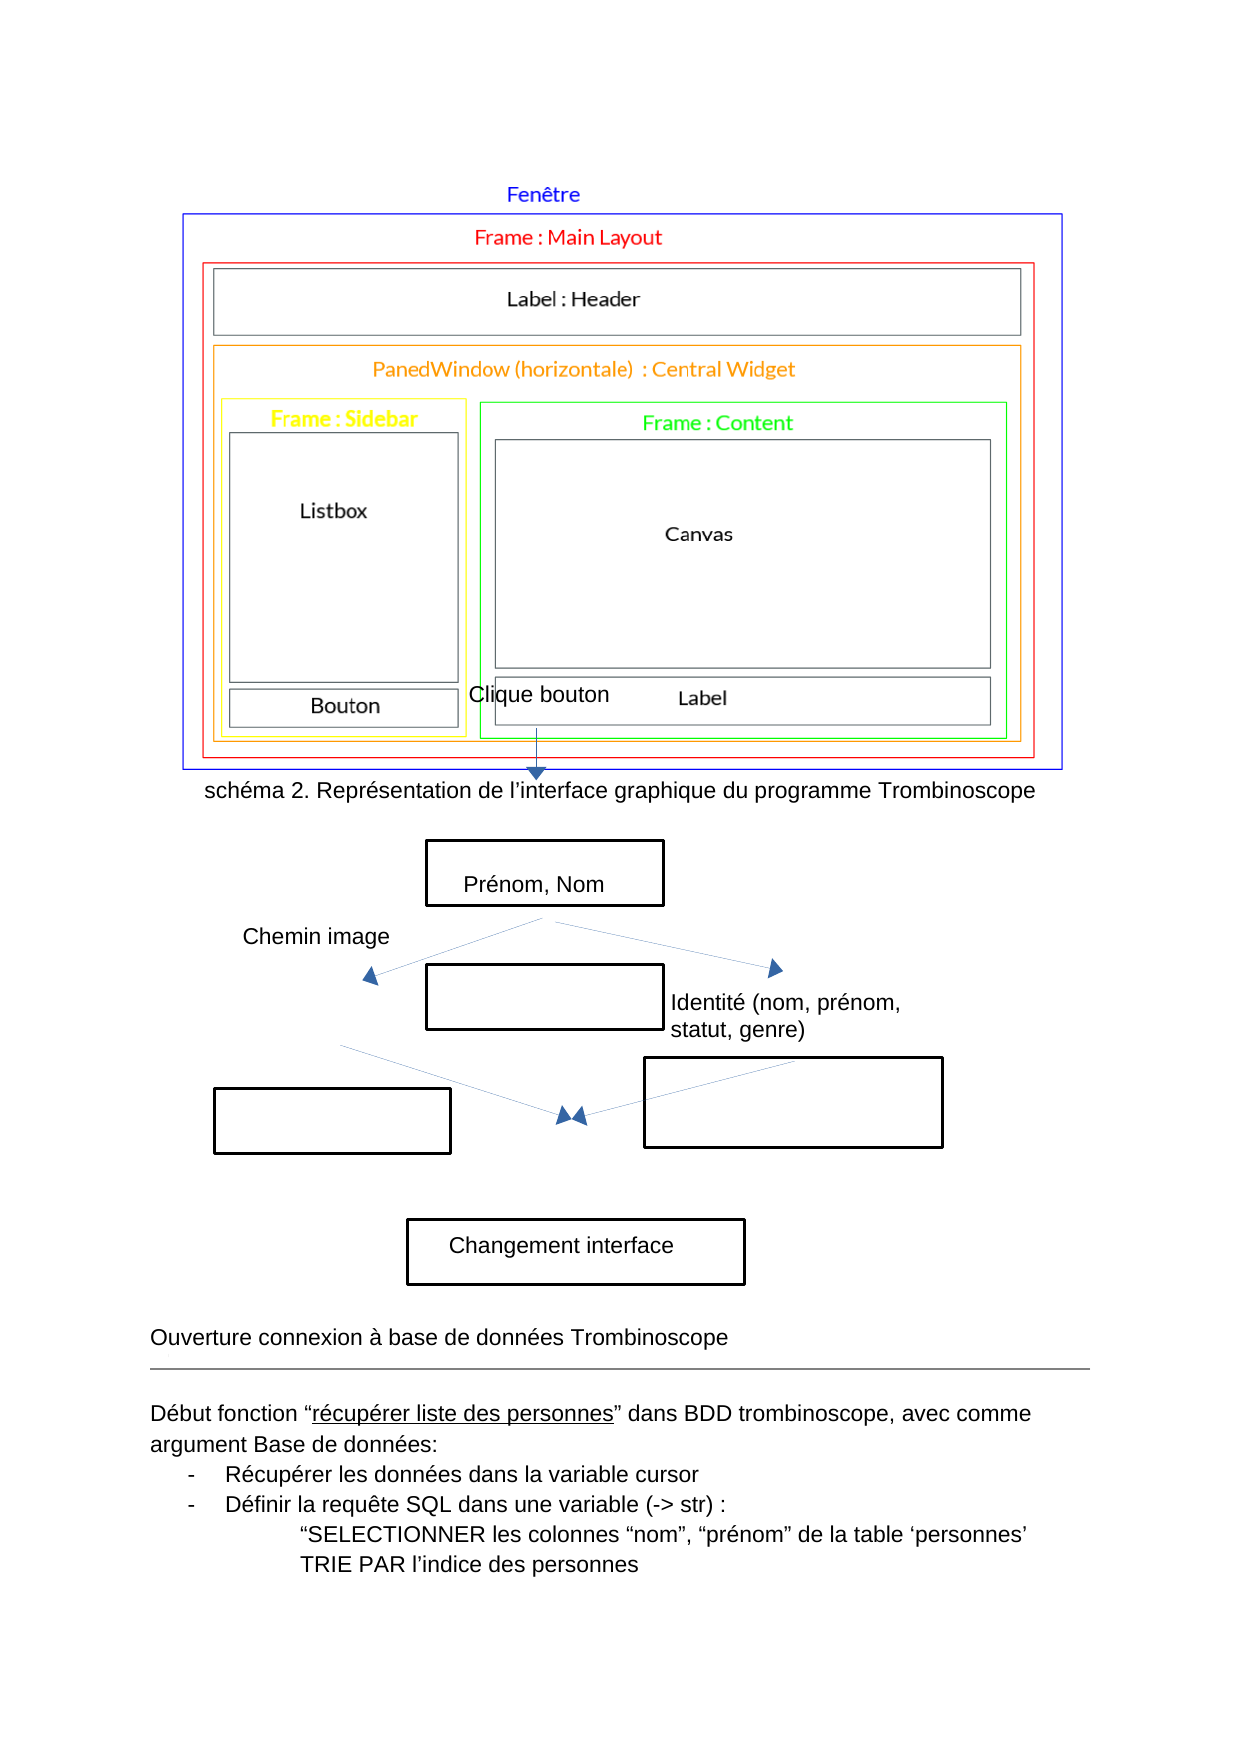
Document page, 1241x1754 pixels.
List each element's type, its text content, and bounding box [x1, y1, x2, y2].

picture [150, 150, 1091, 774]
list Récupérer les données dans la variable cursor [187, 1461, 1090, 1487]
text Ouverture connexion à base de données Trombinoscope [150, 1324, 1090, 1350]
text schéma 2. Représentation de l’interface graphique du programme Trombinoscope [150, 777, 1090, 804]
list Définir la requête SQL dans une variable (-> str) : [187, 1491, 1090, 1517]
text “SELECTIONNER les colonnes “nom”, “prénom” de la table ‘personnes’ TRIE PAR l’indice des personnes [300, 1521, 1090, 1578]
text Début fonction “récupérer liste des personnes” dans BDD trombinoscope, avec comme argument Base de données: [150, 1400, 1090, 1457]
